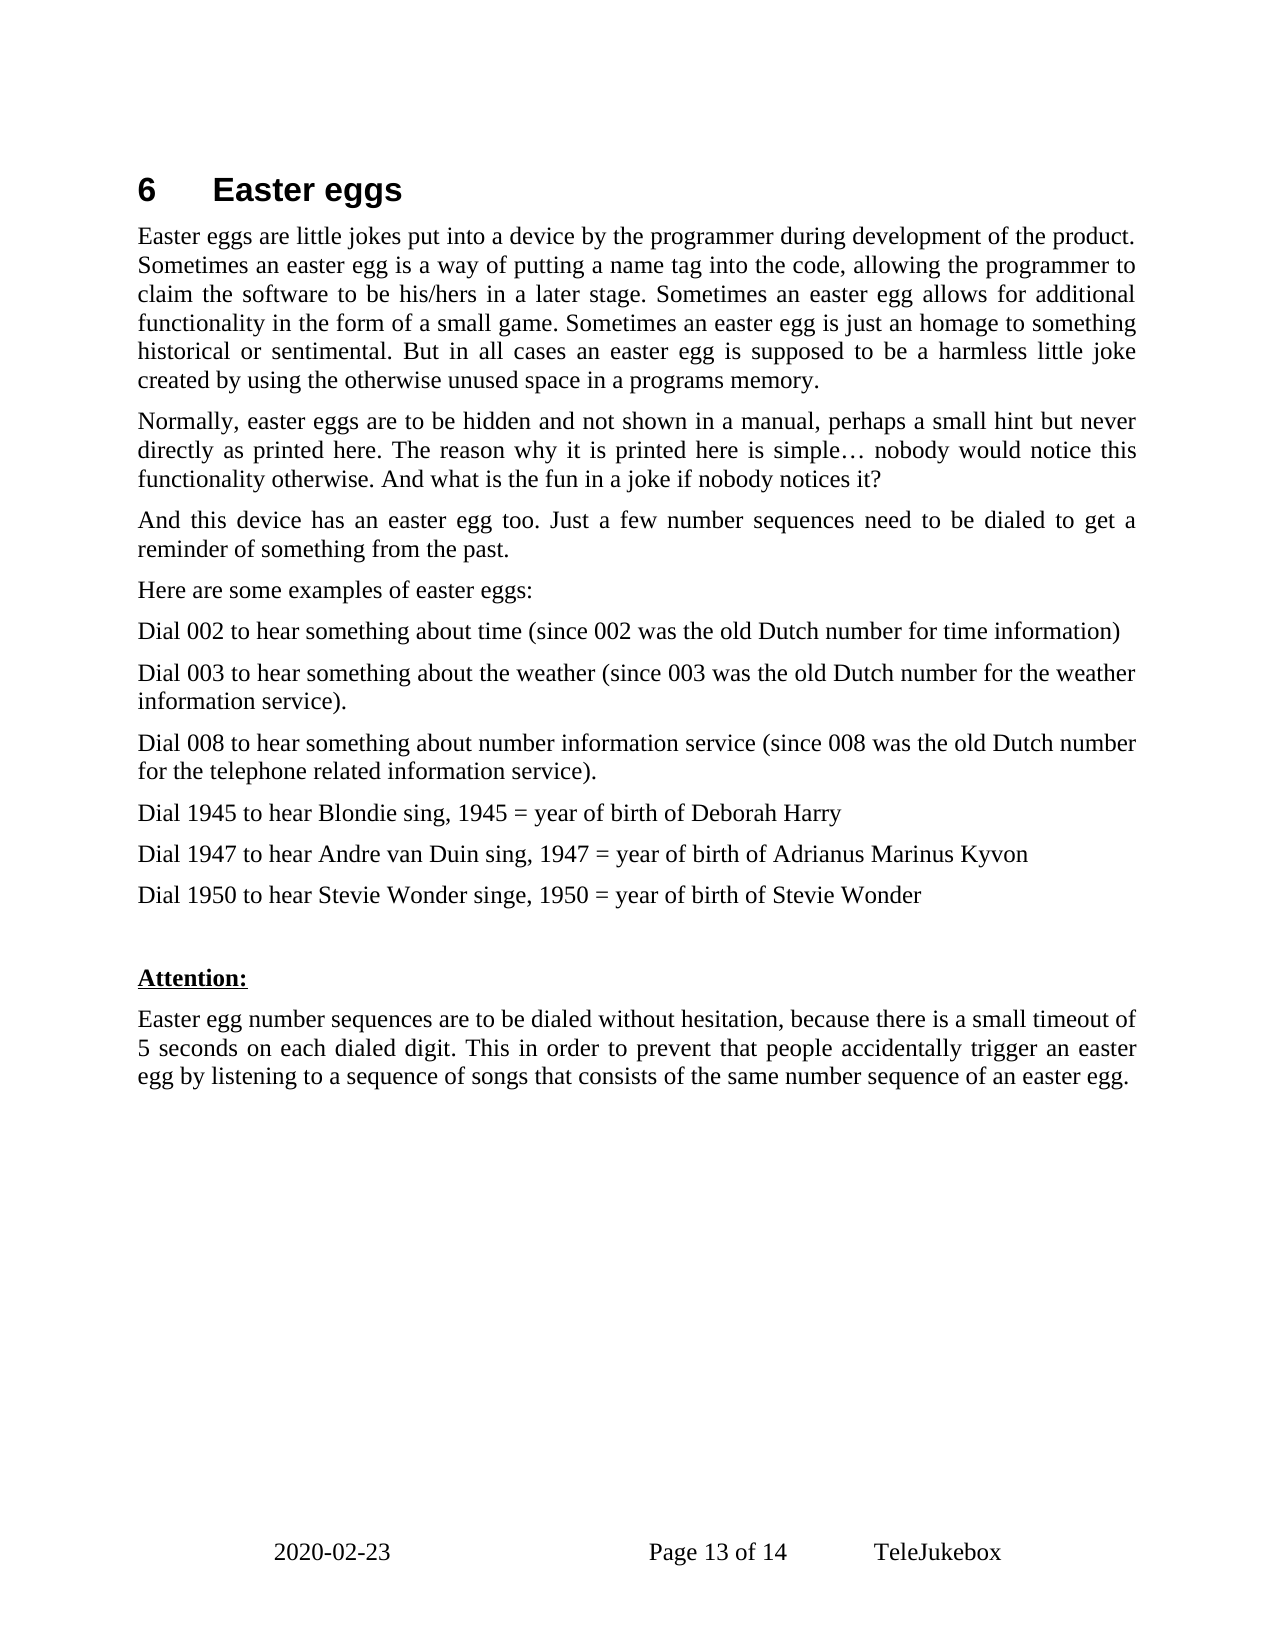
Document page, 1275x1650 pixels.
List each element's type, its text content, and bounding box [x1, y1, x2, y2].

text Dial 008 to hear something about number information service (since 008 was the old Dutch number for the telephone related information service). [137, 728, 1138, 785]
text Normally, easter eggs are to be hidden and not shown in a manual, perhaps a small hint but never directly as printed here. The reason why it is printed here is simple… nobody would notice this functionality otherwise. And what is the fun in a joke if nobody notices it? [137, 406, 1138, 493]
text Dial 002 to hear something about time (since 002 was the old Dutch number for time information) [137, 616, 1138, 645]
text And this device has an easter egg too. Just a few number sequences need to be dialed to get a reminder of something from the past. [137, 505, 1138, 563]
text Dial 1947 to hear Andre van Duin sing, 1947 = year of birth of Adrianus Marinus Kyvon [137, 839, 1138, 868]
text Attention: [137, 963, 1138, 991]
text Here are some examples of easter eggs: [137, 575, 1138, 604]
text Dial 003 to hear something about the weather (since 003 was the old Dutch number for the weather information service). [137, 658, 1138, 715]
text Easter eggs are little jokes put into a device by the programmer during development of the product. Sometimes an easter egg is a way of putting a name tag into the code, allowing the programmer to claim the software to be his/hers in a later stage. Sometimes an easter egg allows for additional functionality in the form of a small game. Sometimes an easter egg is just an homage to something historical or sentimental. But in all cases an easter egg is supposed to be a harmless little joke created by using the otherwise unused space in a programs memory. [137, 221, 1138, 394]
subtitle Easter eggs [137, 170, 1138, 209]
text Dial 1950 to hear Stevie Wonder singe, 1950 = year of birth of Stevie Wonder [137, 880, 1138, 909]
text Dial 1945 to hear Blondie sing, 1945 = year of birth of Deborah Harry [137, 798, 1138, 826]
text Easter egg number sequences are to be dialed without hesitation, because there is a small timeout of 5 seconds on each dialed digit. This in order to prevent that people accidentally trigger an easter egg by listening to a sequence of songs that consists of the same number sequence of an easter egg. [137, 1004, 1138, 1090]
